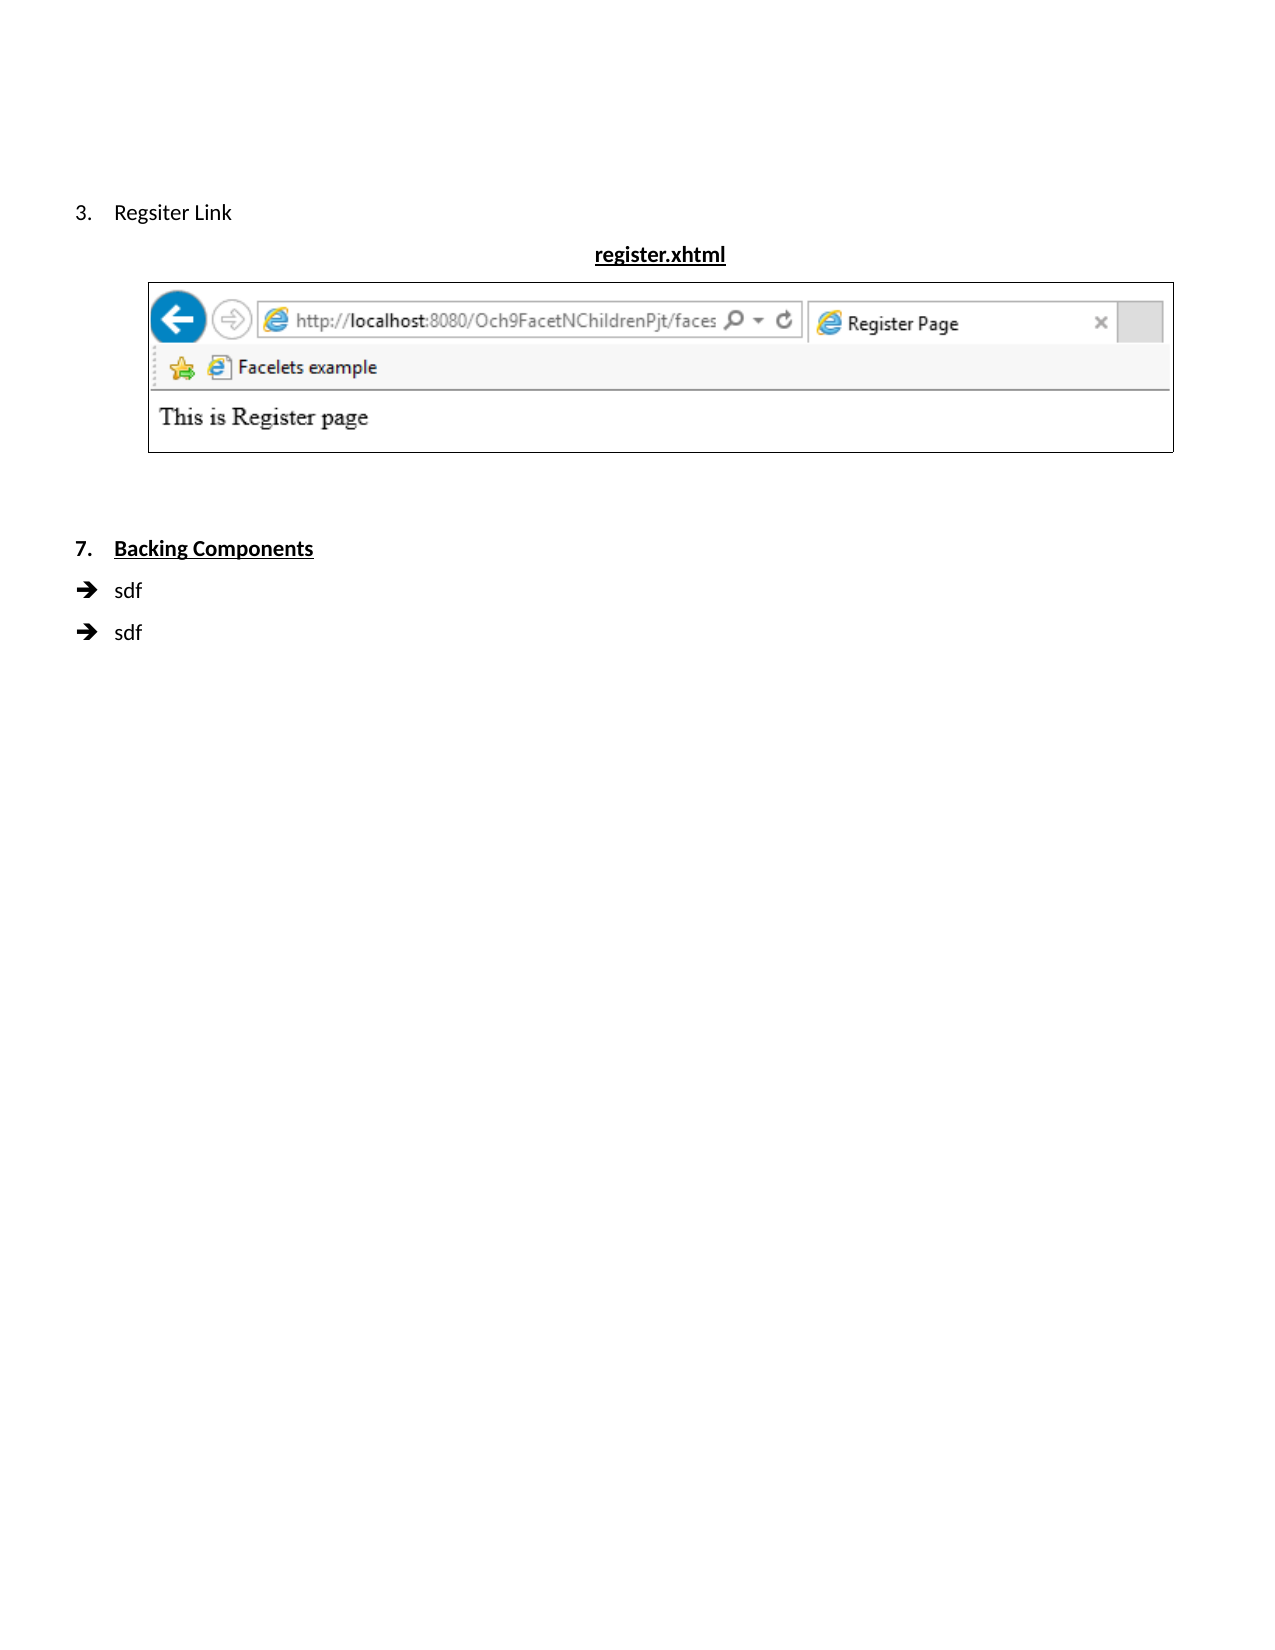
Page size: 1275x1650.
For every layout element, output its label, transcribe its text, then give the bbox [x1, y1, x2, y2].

text 3. Regsiter Link [75, 198, 1245, 226]
text 7. Backing Components [75, 534, 1245, 562]
list sdf [75, 576, 1245, 604]
text register.xhtml [75, 240, 1245, 268]
list sdf [75, 618, 1245, 646]
